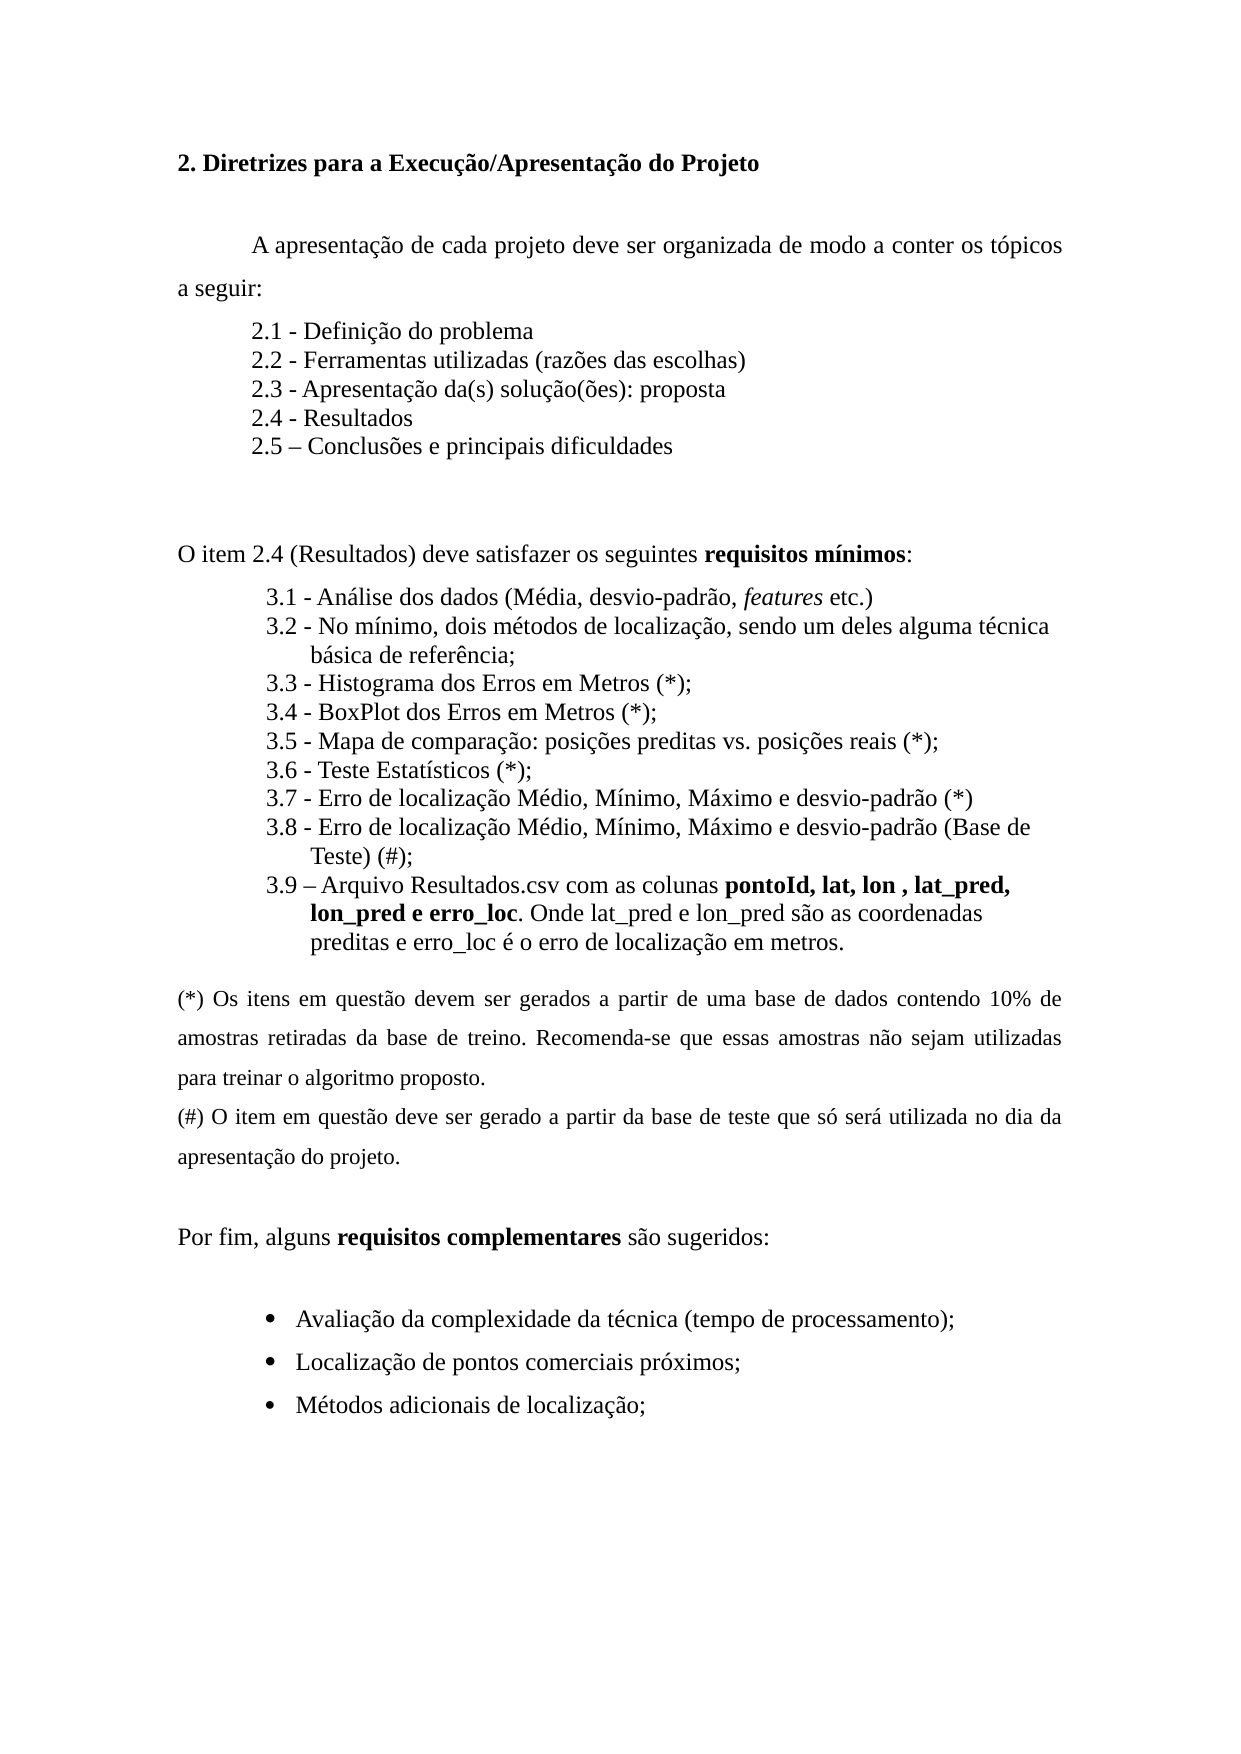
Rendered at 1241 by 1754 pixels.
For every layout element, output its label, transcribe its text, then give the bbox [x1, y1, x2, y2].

text 2.1 - Definição do problema [177, 316, 1063, 345]
text 3.2 - No mínimo, dois métodos de localização, sendo um deles alguma técnica básica de referência; [266, 611, 1063, 668]
text 3.3 - Histograma dos Erros em Metros (*); [177, 668, 1063, 697]
text (#) O item em questão deve ser gerado a partir da base de teste que só será utilizada no dia da apresentação do projeto. [177, 1103, 1063, 1169]
list Métodos adicionais de localização; [266, 1391, 1063, 1419]
text 3.8 - Erro de localização Médio, Mínimo, Máximo e desvio-padrão (Base de Teste) (#); [266, 812, 1063, 870]
text 3.6 - Teste Estatísticos (*); [177, 755, 1063, 783]
text O item 2.4 (Resultados) deve satisfazer os seguintes requisitos mínimos: [177, 539, 1063, 568]
text 3.9 – Arquivo Resultados.csv com as colunas pontoId, lat, lon , lat_pred, lon_pred e erro_loc. Onde lat_pred e lon_pred são as coordenadas preditas e erro_loc é o erro de localização em metros. [266, 870, 1063, 956]
text 2. Diretrizes para a Execução/Apresentação do Projeto [177, 148, 1063, 176]
text 2.4 - Resultados [177, 403, 1063, 431]
text 2.2 - Ferramentas utilizadas (razões das escolhas) [177, 345, 1063, 374]
text A apresentação de cada projeto deve ser organizada de modo a conter os tópicos a seguir: [177, 230, 1063, 302]
text (*) Os itens em questão devem ser gerados a partir de uma base de dados contendo 10% de amostras retiradas da base de treino. Recomenda-se que essas amostras não sejam utilizadas para treinar o algoritmo proposto. [177, 985, 1063, 1090]
text 3.4 - BoxPlot dos Erros em Metros (*); [177, 697, 1063, 726]
text Por fim, alguns requisitos complementares são sugeridos: [177, 1222, 1063, 1250]
text 3.5 - Mapa de comparação: posições preditas vs. posições reais (*); [177, 726, 1063, 755]
text 3.1 - Análise dos dados (Média, desvio-padrão, features etc.) [177, 582, 1063, 611]
text 3.7 - Erro de localização Médio, Mínimo, Máximo e desvio-padrão (*) [177, 783, 1063, 812]
text 2.3 - Apresentação da(s) solução(ões): proposta [177, 374, 1063, 403]
text 2.5 – Conclusões e principais dificuldades [177, 431, 1063, 460]
list Localização de pontos comerciais próximos; [266, 1347, 1063, 1376]
list Avaliação da complexidade da técnica (tempo de processamento); [266, 1304, 1063, 1333]
